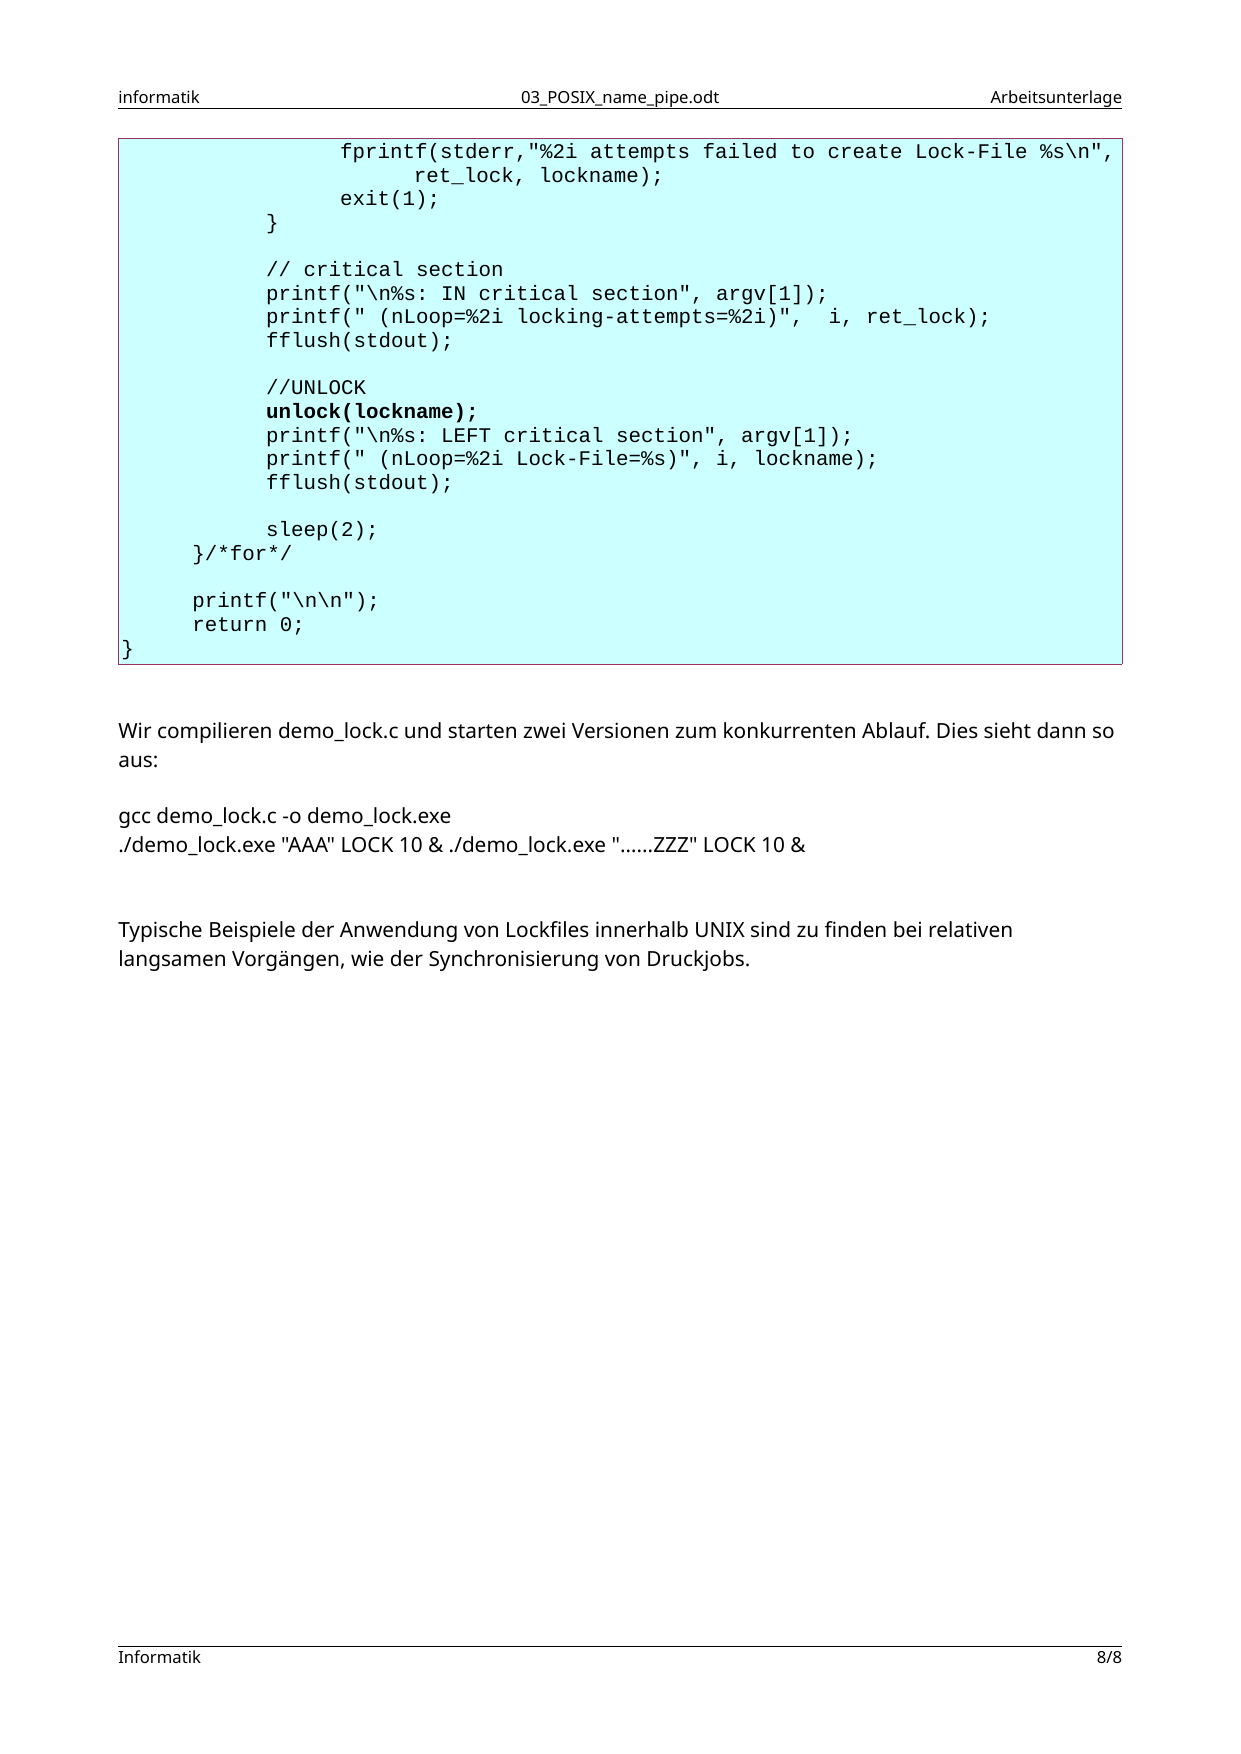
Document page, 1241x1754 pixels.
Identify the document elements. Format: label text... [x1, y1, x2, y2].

text fflush(stdout); [119, 469, 1122, 493]
text sleep(2); [119, 516, 1122, 540]
text unlock(lockname); [119, 398, 1122, 422]
text ret_lock, lockname); [119, 162, 1122, 185]
text } [119, 209, 1122, 232]
text exit(1); [119, 185, 1122, 209]
text printf("\n%s: IN critical section", argv[1]); [119, 280, 1122, 303]
text fflush(stdout); [119, 327, 1122, 351]
text printf("\n%s: LEFT critical section", argv[1]); [119, 422, 1122, 445]
text }/*for*/ [119, 540, 1122, 563]
text fprintf(stderr,"%2i attempts failed to create Lock-File %s\n", [119, 139, 1122, 162]
text } [119, 634, 1122, 664]
text printf(" (nLoop=%2i Lock-File=%s)", i, lockname); [119, 445, 1122, 469]
text Wir compilieren demo_lock.c und starten zwei Versionen zum konkurrenten Ablauf. Dies sieht dann so aus: gcc demo_lock.c -o demo_lock.exe ./demo_lock.exe "AAA" LOCK 10 & ./demo_lock.exe "…...ZZZ" LOCK 10 & Typische Beispiele der Anwendung von Lockfiles innerhalb UNIX sind zu finden bei relativen langsamen Vorgängen, wie der Synchronisierung von Druckjobs. [118, 665, 1122, 972]
text printf(" (nLoop=%2i locking-attempts=%2i)", i, ret_lock); [119, 303, 1122, 327]
text // critical section [119, 256, 1122, 280]
text //UNLOCK [119, 374, 1122, 398]
text return 0; [119, 611, 1122, 634]
text printf("\n\n"); [119, 587, 1122, 611]
